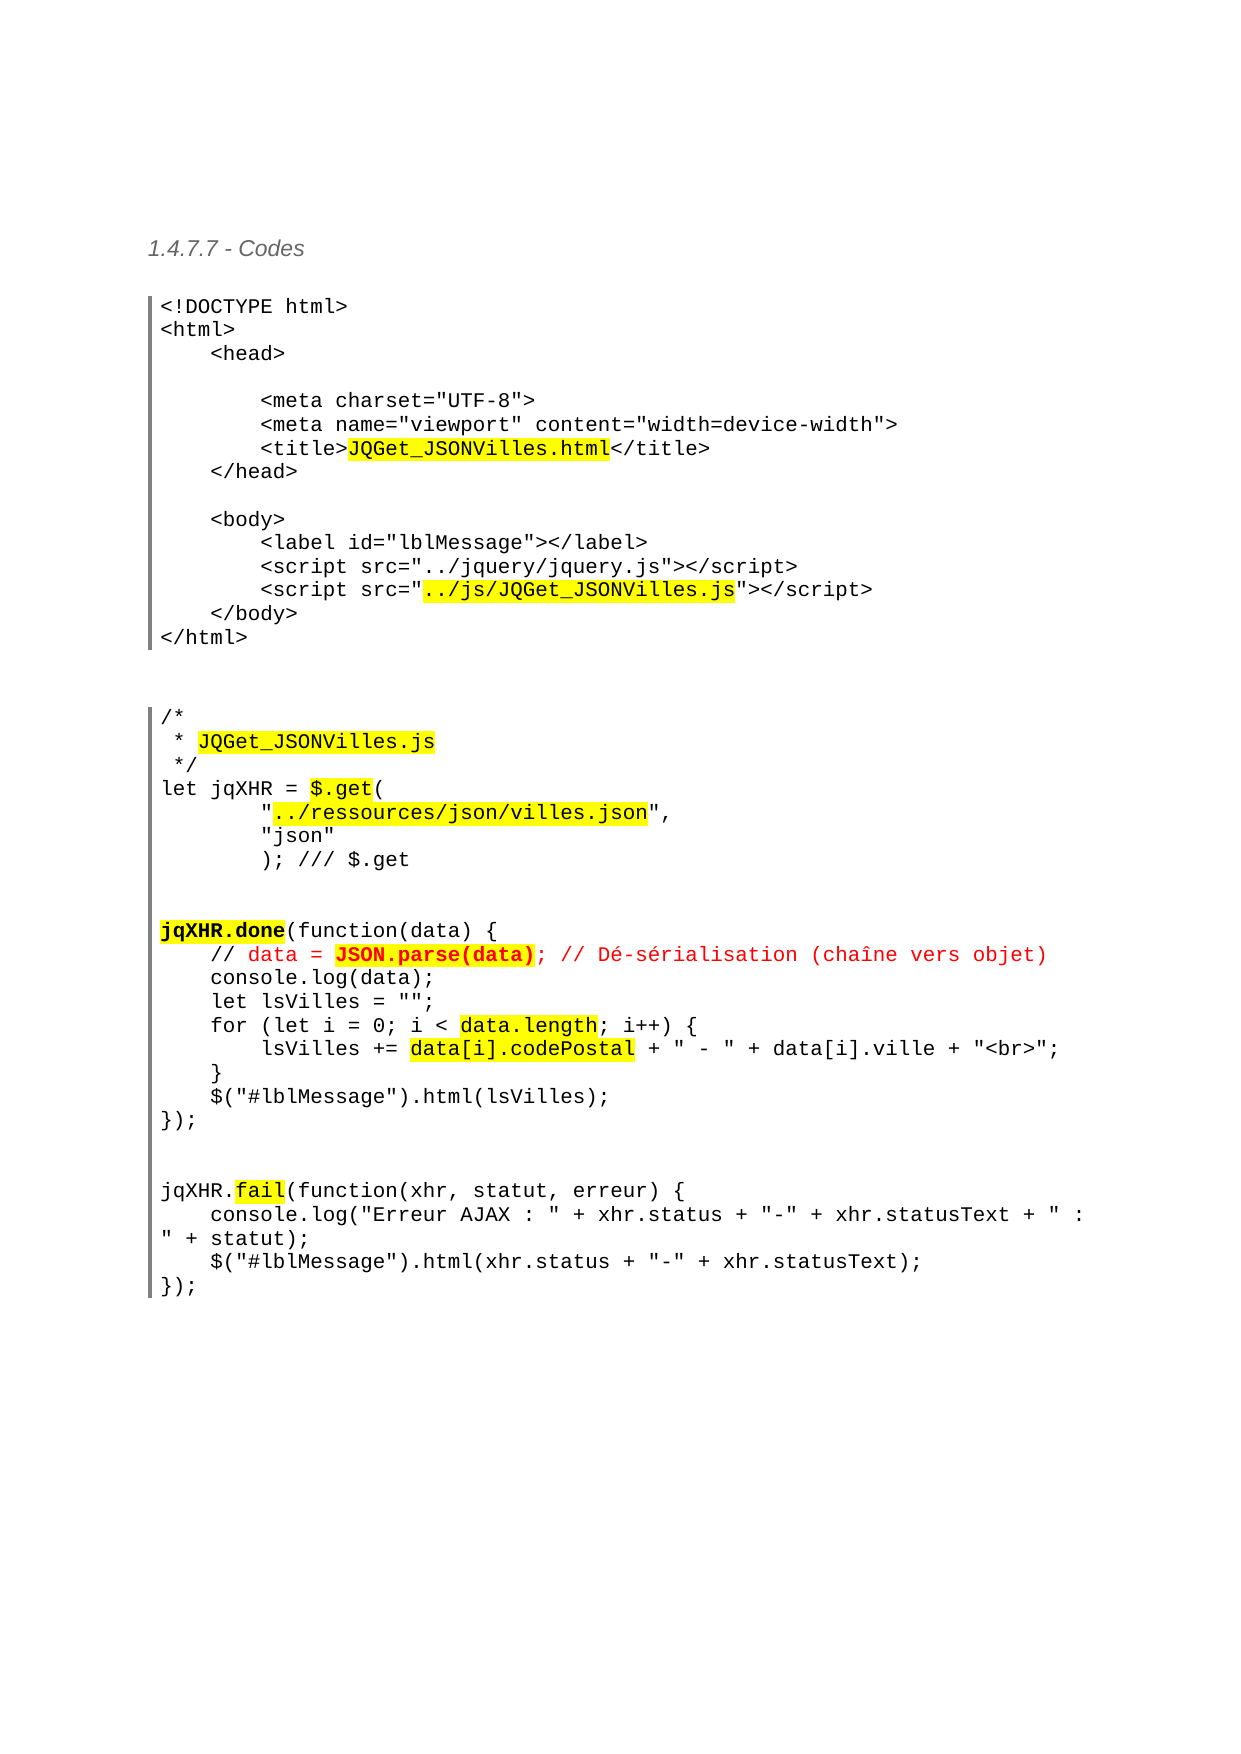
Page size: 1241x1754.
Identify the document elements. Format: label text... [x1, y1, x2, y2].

text * JQGet_JSONVilles.js [152, 731, 1092, 754]
text $("#lblMessage").html(xhr.status + "-" + xhr.statusText); [152, 1251, 1092, 1275]
text <title>JQGet_JSONVilles.html</title> [152, 438, 1092, 461]
text // data = JSON.parse(data); // Dé-sérialisation (chaîne vers objet) [152, 944, 1092, 967]
text <html> [152, 319, 1092, 343]
text </html> [152, 627, 1092, 650]
text }); [152, 1275, 1092, 1298]
text ); /// $.get [152, 849, 1092, 873]
text */ [152, 754, 1092, 778]
text "json" [152, 826, 1092, 849]
text lsVilles += data[i].codePostal + " - " + data[i].ville + "<br>"; [152, 1038, 1092, 1062]
text console.log(data); [152, 967, 1092, 991]
text jqXHR.fail(function(xhr, statut, erreur) { [152, 1180, 1092, 1204]
text for (let i = 0; i < data.length; i++) { [152, 1015, 1092, 1038]
text let jqXHR = $.get( [152, 778, 1092, 802]
text } [152, 1062, 1092, 1086]
text console.log("Erreur AJAX : " + xhr.status + "-" + xhr.statusText + " : " + statut); [152, 1204, 1092, 1251]
text </head> [152, 461, 1092, 485]
text <meta name="viewport" content="width=device-width"> [152, 414, 1092, 438]
text /* [152, 707, 1092, 731]
text <script src="../jquery/jquery.js"></script> [152, 556, 1092, 579]
text <head> [152, 343, 1092, 367]
text let lsVilles = ""; [152, 991, 1092, 1015]
text "../ressources/json/villes.json", [152, 802, 1092, 826]
text $("#lblMessage").html(lsVilles); [152, 1086, 1092, 1109]
text }); [152, 1109, 1092, 1133]
text <body> [152, 508, 1092, 532]
text <meta charset="UTF-8"> [152, 390, 1092, 414]
text <script src="../js/JQGet_JSONVilles.js"></script> [152, 579, 1092, 603]
text <label id="lblMessage"></label> [152, 532, 1092, 556]
subtitle - Codes [148, 235, 1092, 261]
text <!DOCTYPE html> [152, 296, 1092, 319]
text </body> [152, 603, 1092, 627]
text jqXHR.done(function(data) { [152, 920, 1092, 944]
